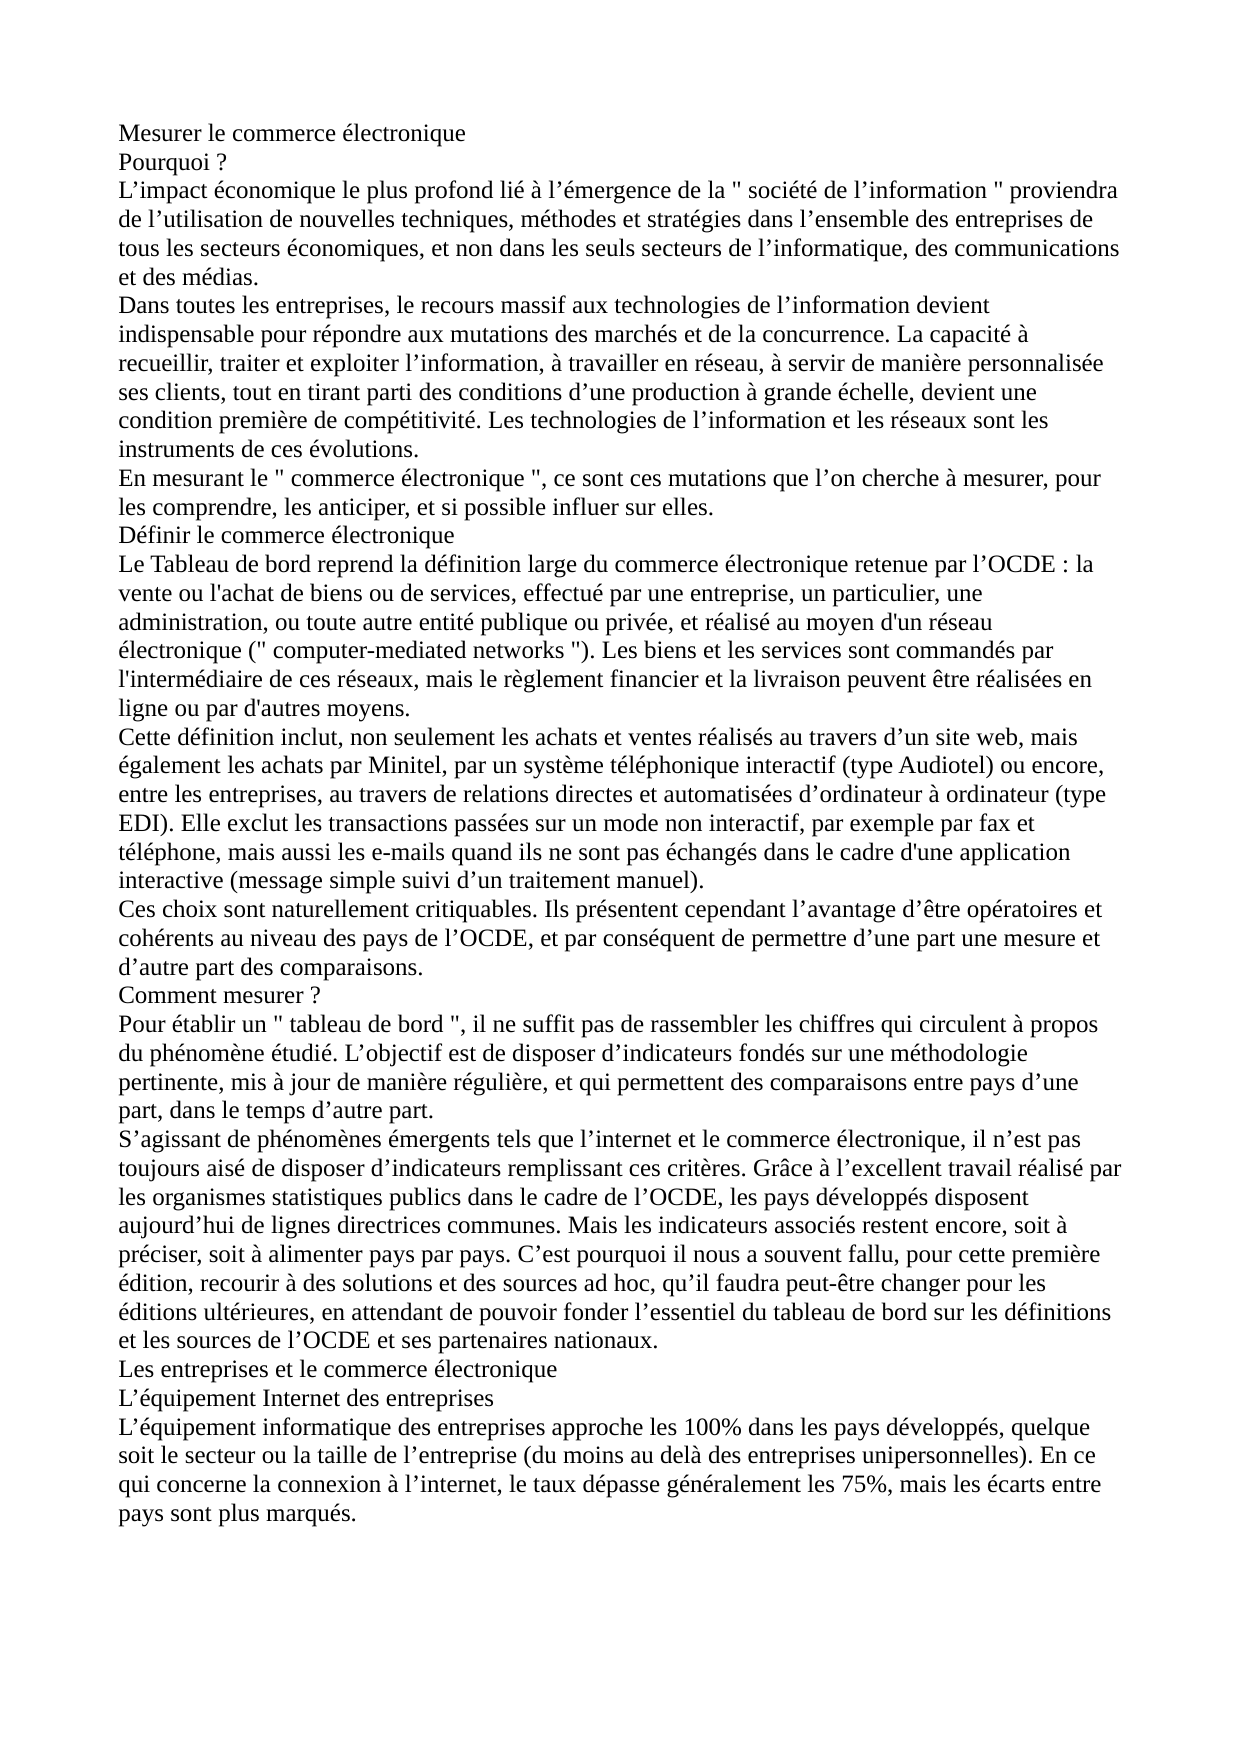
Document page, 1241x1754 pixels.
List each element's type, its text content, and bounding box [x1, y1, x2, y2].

text Comment mesurer ? [118, 981, 1122, 1009]
text Dans toutes les entreprises, le recours massif aux technologies de l’information devient indispensable pour répondre aux mutations des marchés et de la concurrence. La capacité à recueillir, traiter et exploiter l’information, à travailler en réseau, à servir de manière personnalisée ses clients, tout en tirant parti des conditions d’une production à grande échelle, devient une condition première de compétitivité. Les technologies de l’information et les réseaux sont les instruments de ces évolutions. [118, 291, 1122, 463]
text Définir le commerce électronique [118, 521, 1122, 549]
text L’équipement Internet des entreprises [118, 1383, 1122, 1412]
text Ces choix sont naturellement critiquables. Ils présentent cependant l’avantage d’être opératoires et cohérents au niveau des pays de l’OCDE, et par conséquent de permettre d’une part une mesure et d’autre part des comparaisons. [118, 894, 1122, 981]
text En mesurant le " commerce électronique ", ce sont ces mutations que l’on cherche à mesurer, pour les comprendre, les anticiper, et si possible influer sur elles. [118, 463, 1122, 521]
text Mesurer le commerce électronique [118, 118, 1122, 147]
text L’impact économique le plus profond lié à l’émergence de la " société de l’information " proviendra de l’utilisation de nouvelles techniques, méthodes et stratégies dans l’ensemble des entreprises de tous les secteurs économiques, et non dans les seuls secteurs de l’informatique, des communications et des médias. [118, 176, 1122, 291]
text L’équipement informatique des entreprises approche les 100% dans les pays développés, quelque soit le secteur ou la taille de l’entreprise (du moins au delà des entreprises unipersonnelles). En ce qui concerne la connexion à l’internet, le taux dépasse généralement les 75%, mais les écarts entre pays sont plus marqués. [118, 1412, 1122, 1527]
text Pour établir un " tableau de bord ", il ne suffit pas de rassembler les chiffres qui circulent à propos du phénomène étudié. L’objectif est de disposer d’indicateurs fondés sur une méthodologie pertinente, mis à jour de manière régulière, et qui permettent des comparaisons entre pays d’une part, dans le temps d’autre part. S’agissant de phénomènes émergents tels que l’internet et le commerce électronique, il n’est pas toujours aisé de disposer d’indicateurs remplissant ces critères. Grâce à l’excellent travail réalisé par les organismes statistiques publics dans le cadre de l’OCDE, les pays développés disposent aujourd’hui de lignes directrices communes. Mais les indicateurs associés restent encore, soit à préciser, soit à alimenter pays par pays. C’est pourquoi il nous a souvent fallu, pour cette première édition, recourir à des solutions et des sources ad hoc, qu’il faudra peut-être changer pour les éditions ultérieures, en attendant de pouvoir fonder l’essentiel du tableau de bord sur les définitions et les sources de l’OCDE et ses partenaires nationaux. [118, 1009, 1122, 1354]
text Les entreprises et le commerce électronique [118, 1354, 1122, 1383]
text Pourquoi ? [118, 147, 1122, 176]
text Cette définition inclut, non seulement les achats et ventes réalisés au travers d’un site web, mais également les achats par Minitel, par un système téléphonique interactif (type Audiotel) ou encore, entre les entreprises, au travers de relations directes et automatisées d’ordinateur à ordinateur (type EDI). Elle exclut les transactions passées sur un mode non interactif, par exemple par fax et téléphone, mais aussi les e-mails quand ils ne sont pas échangés dans le cadre d'une application interactive (message simple suivi d’un traitement manuel). [118, 722, 1122, 894]
text Le Tableau de bord reprend la définition large du commerce électronique retenue par l’OCDE : la vente ou l'achat de biens ou de services, effectué par une entreprise, un particulier, une administration, ou toute autre entité publique ou privée, et réalisé au moyen d'un réseau électronique (" computer-mediated networks "). Les biens et les services sont commandés par l'intermédiaire de ces réseaux, mais le règlement financier et la livraison peuvent être réalisées en ligne ou par d'autres moyens. [118, 549, 1122, 722]
